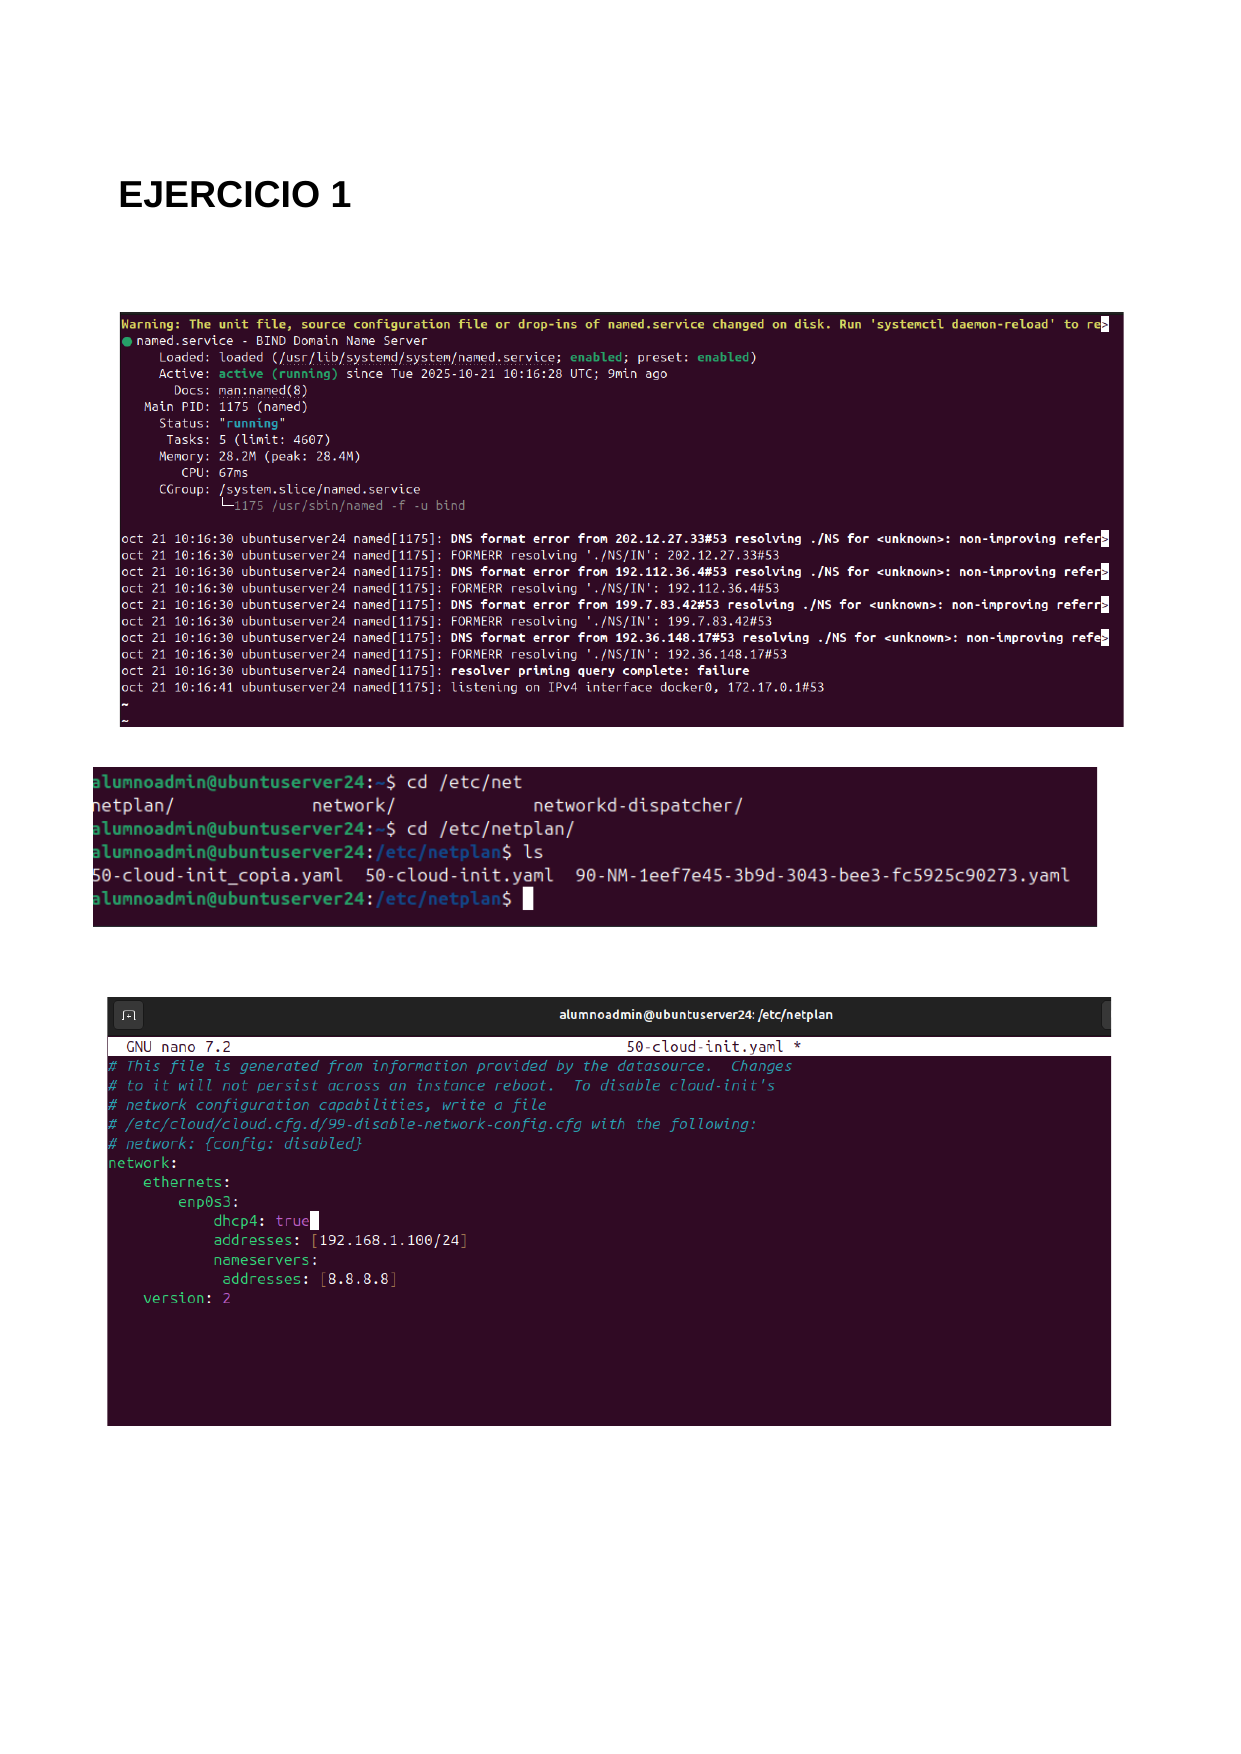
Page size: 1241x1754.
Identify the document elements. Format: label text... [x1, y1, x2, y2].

picture [93, 767, 1098, 927]
picture [119, 312, 1124, 727]
subtitle EJERCICIO 1 [118, 172, 1122, 215]
picture [107, 997, 1112, 1426]
